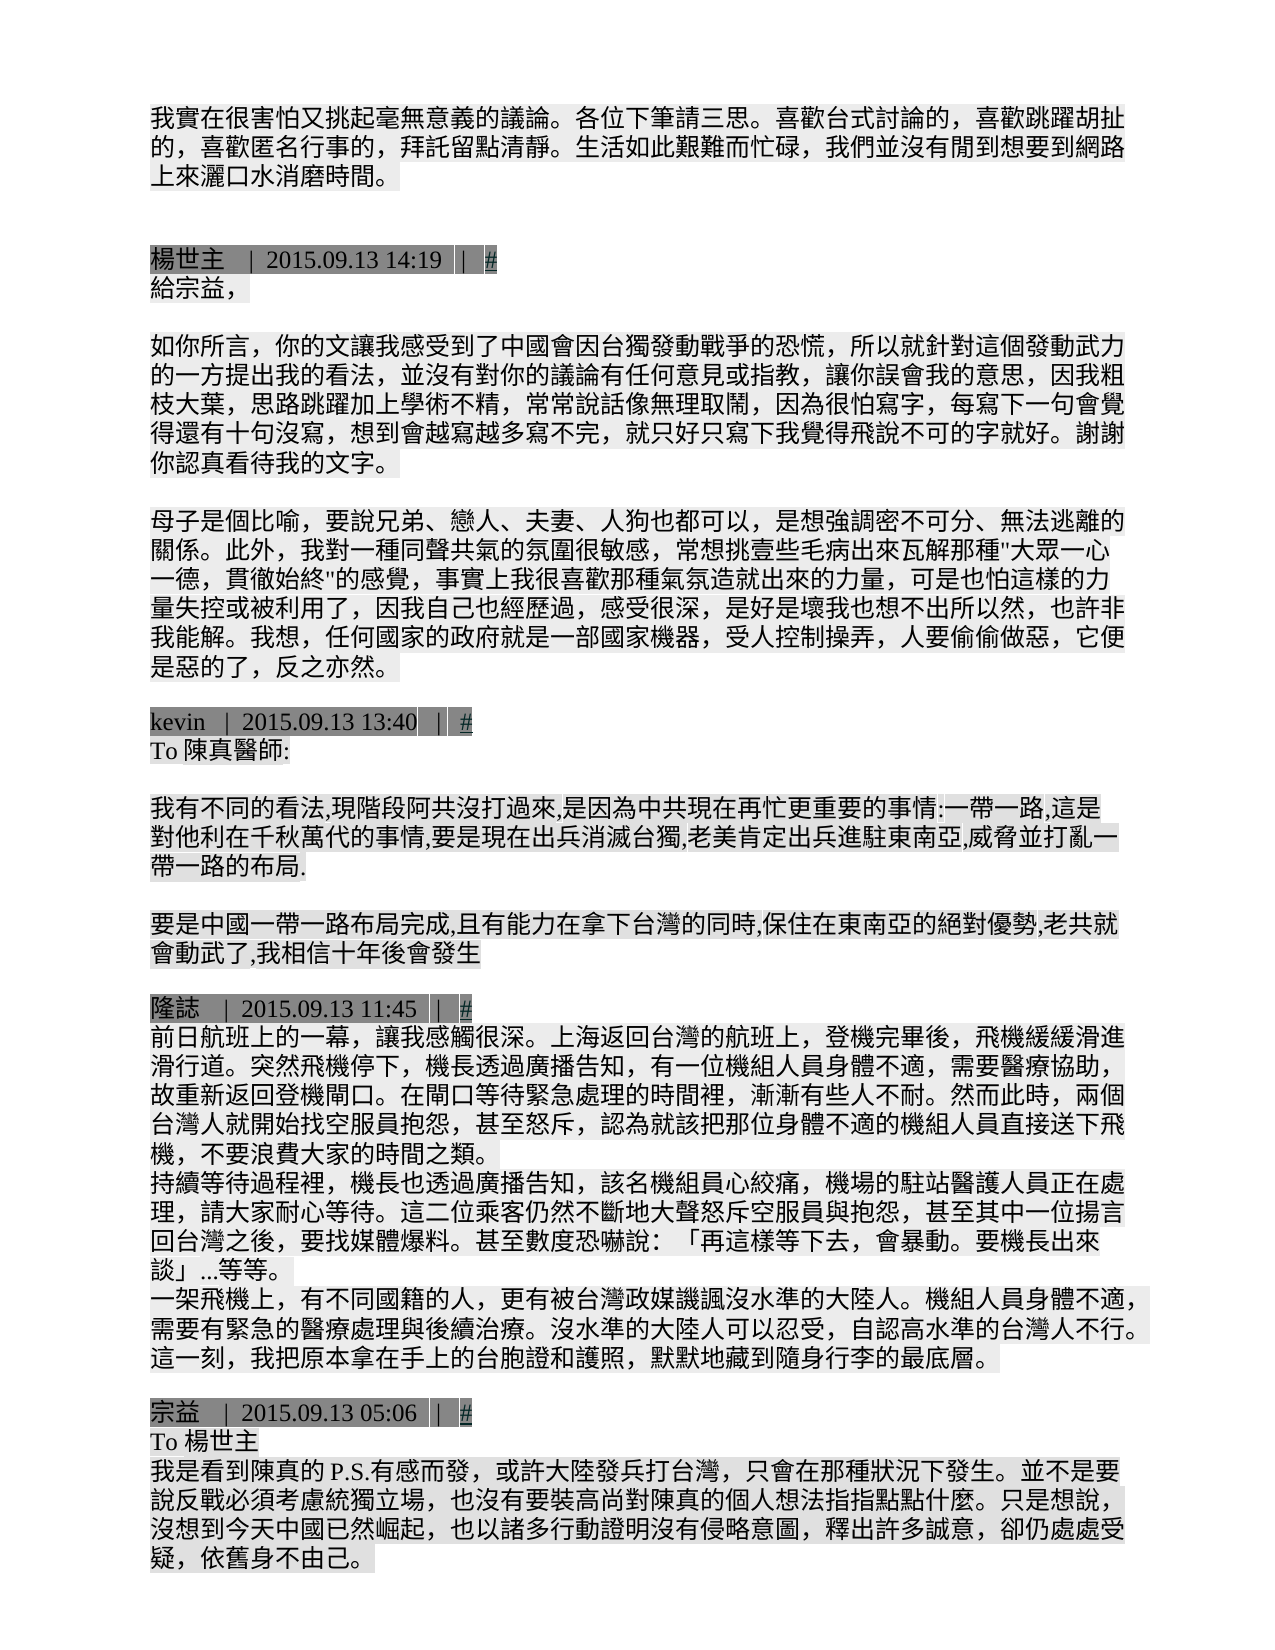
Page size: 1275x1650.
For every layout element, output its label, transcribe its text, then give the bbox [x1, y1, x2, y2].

text kevin | 2015.09.13 13:40 | # [150, 707, 1125, 736]
text 宗益 | 2015.09.13 05:06 | # [150, 1398, 1125, 1427]
text 前日航班上的一幕，讓我感觸很深。上海返回台灣的航班上，登機完畢後，飛機緩緩滑進滑行道。突然飛機停下，機長透過廣播告知，有一位機組人員身體不適，需要醫療協助，故重新返回登機閘口。在閘口等待緊急處理的時間裡，漸漸有些人不耐。然而此時，兩個台灣人就開始找空服員抱怨，甚至怒斥，認為就該把那位身體不適的機組人員直接送下飛機，不要浪費大家的時間之類。 持續等待過程裡，機長也透過廣播告知，該名機組員心絞痛，機場的駐站醫護人員正在處理，請大家耐心等待。這二位乘客仍然不斷地大聲怒斥空服員與抱怨，甚至其中一位揚言回台灣之後，要找媒體爆料。甚至數度恐嚇說：「再這樣等下去，會暴動。要機長出來談」...等等。 一架飛機上，有不同國籍的人，更有被台灣政媒譏諷沒水準的大陸人。機組人員身體不適，需要有緊急的醫療處理與後續治療。沒水準的大陸人可以忍受，自認高水準的台灣人不行。這一刻，我把原本拿在手上的台胞證和護照，默默地藏到隨身行李的最底層。 [150, 1023, 1125, 1373]
text 楊世主 | 2015.09.13 14:19 | # [150, 245, 1125, 274]
text 隆誌 | 2015.09.13 11:45 | # [150, 994, 1125, 1023]
text 我實在很害怕又挑起毫無意義的議論。各位下筆請三思。喜歡台式討論的，喜歡跳躍胡扯的，喜歡匿名行事的，拜託留點清靜。生活如此艱難而忙碌，我們並沒有閒到想要到網路上來灑口水消磨時間。 [150, 75, 1125, 191]
text To陳真醫師: 我有不同的看法,現階段阿共沒打過來,是因為中共現在再忙更重要的事情:一帶一路,這是對他利在千秋萬代的事情,要是現在出兵消滅台獨,老美肯定出兵進駐東南亞,威脅並打亂一帶一路的布局. 要是中國一帶一路布局完成,且有能力在拿下台灣的同時,保住在東南亞的絕對優勢,老共就會動武了,我相信十年後會發生 [150, 736, 1125, 969]
text To 楊世主 我是看到陳真的P.S.有感而發，或許大陸發兵打台灣，只會在那種狀況下發生。並不是要說反戰必須考慮統獨立場，也沒有要裝高尚對陳真的個人想法指指點點什麼。只是想說，沒想到今天中國已然崛起，也以諸多行動證明沒有侵略意圖，釋出許多誠意，卻仍處處受疑，依舊身不由己。 對於您的指教，我有點想法： 我認為戰爭就是戰爭，不會因發動理由而否定其罪惡本質。但是戰爭被視為政治的延伸，戰爭本身就是政治議題，是遂行目的之最後手段。政治不一定要戰爭，但戰爭絕對離不開政治。誠然兩岸人民是血肉同胞，但中共絕非母親，台灣更不是小孩，反分裂法之制定便是明證。 中國人是附著於土地的農耕民族，土地對中國人而言超越世上任何珍寶，中國人不像馬背民族有征服掠奪的傳統，但對守護固有土地異常在乎。凡有中國而放棄固有領土者，不待外敵入侵，必將從內部自我毀滅，故中共將台獨視為不可忍受的底線。而中共早非昔日吳下阿蒙，何不直接武統台灣？還要好聲好氣提出一國兩制、有不滿意慢慢商量？難道還有什麼價值是凌駕於統一、凌駕於民族性、凌駕於領導人的歷史名聲之上？ 殺人會使人一輩子受良心譴責，有甚者更發瘋崩潰，遑論骨肉相殘。九二共識未設時間表，等待台灣人慢慢改變、適應，也同意擴大台灣參與國際事務，只要做出推進統一的努力，那怕時間長？中國歷史數千年，可以等！沒想到數十年後，才豁然驚覺這一切都是緩兵之計。台灣個別領導人自己心繫祖國、拒斥統一，利用這段時間全力推動分離主義教育，將一人的想法加諸眾人，繼任者無不起而效尤，更不時製造或抄襲美國政治宣傳，渲染中國威脅論，媒體還不時醜化侮蔑大陸人，激化兩岸對抗以謀特別政客的政治利益，惡狠狠的欺騙了中共一把。 說到這裡不禁要懷疑，台灣這些政客真的重視和平嗎？真的重視兩岸的同胞情誼嗎？還是為了自己的政治利益，非得要裹脅著台灣人民到與手足相殘的悲劇邊緣而後快？我不想要重蹈內戰的覆轍，不想要同胞為了統獨這種不重要的事而死去，明明是有機會和平收場的事情，前途卻越來越悲觀，實在令我焦慮又無能為力。中共有它的問題，但聽其言觀其行，畢竟還是說話算話的。一國兩制看起來跟現狀不大有差別，國際參與也不會比現在美中共管下的台灣少，若說有人會吃虧的話，恐怕是台灣的政客吧。 [150, 1427, 1125, 1573]
text 給宗益， 如你所言，你的文讓我感受到了中國會因台獨發動戰爭的恐慌，所以就針對這個發動武力的一方提出我的看法，並沒有對你的議論有任何意見或指教，讓你誤會我的意思，因我粗枝大葉，思路跳躍加上學術不精，常常說話像無理取鬧，因為很怕寫字，每寫下一句會覺得還有十句沒寫，想到會越寫越多寫不完，就只好只寫下我覺得飛說不可的字就好。謝謝你認真看待我的文字。 母子是個比喻，要說兄弟、戀人、夫妻、人狗也都可以，是想強調密不可分、無法逃離的關係。此外，我對一種同聲共氣的氛圍很敏感，常想挑壹些毛病出來瓦解那種"大眾一心一德，貫徹始終"的感覺，事實上我很喜歡那種氣氛造就出來的力量，可是也怕這樣的力量失控或被利用了，因我自己也經歷過，感受很深，是好是壞我也想不出所以然，也許非我能解。我想，任何國家的政府就是一部國家機器，受人控制操弄，人要偷偷做惡，它便是惡的了，反之亦然。 [150, 274, 1125, 682]
